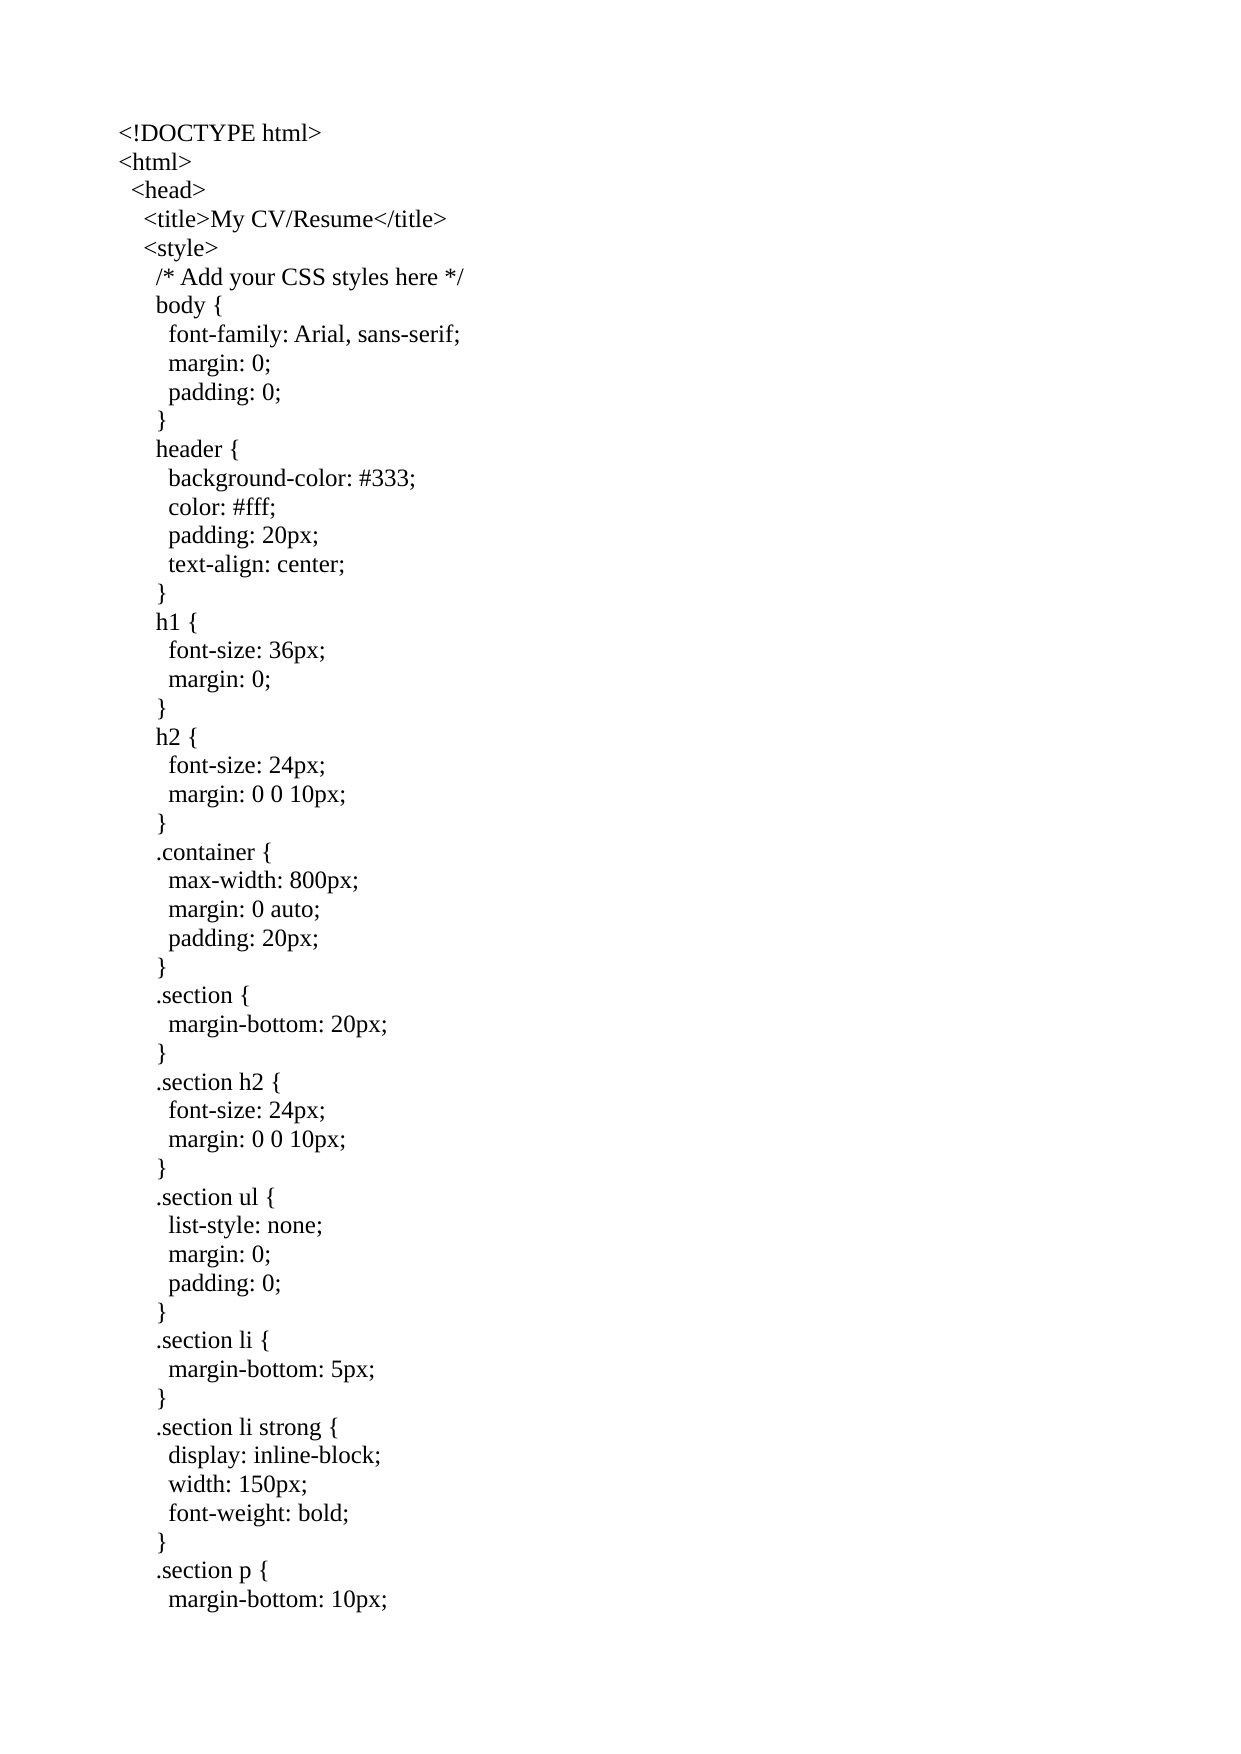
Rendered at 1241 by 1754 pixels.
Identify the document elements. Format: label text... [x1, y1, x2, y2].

text font-size: 36px; [118, 636, 1122, 664]
text margin: 0 0 10px; [118, 779, 1122, 808]
text font-size: 24px; [118, 1096, 1122, 1124]
text width: 150px; [118, 1469, 1122, 1498]
text margin: 0; [118, 1239, 1122, 1268]
text padding: 0; [118, 377, 1122, 406]
text padding: 20px; [118, 521, 1122, 549]
text <!DOCTYPE html> [118, 118, 1122, 147]
text font-size: 24px; [118, 751, 1122, 779]
text } [118, 1038, 1122, 1067]
text .container { [118, 837, 1122, 866]
text margin: 0; [118, 348, 1122, 377]
text /* Add your CSS styles here */ [118, 262, 1122, 291]
text <style> [118, 233, 1122, 262]
text display: inline-block; [118, 1441, 1122, 1469]
text background-color: #333; [118, 463, 1122, 492]
text margin-bottom: 10px; [118, 1584, 1122, 1613]
text color: #fff; [118, 492, 1122, 521]
text .section li strong { [118, 1412, 1122, 1441]
text } [118, 406, 1122, 434]
text list-style: none; [118, 1211, 1122, 1239]
text } [118, 1383, 1122, 1412]
text } [118, 1153, 1122, 1182]
text .section { [118, 981, 1122, 1009]
text .section ul { [118, 1182, 1122, 1211]
text <title>My CV/Resume</title> [118, 204, 1122, 233]
text .section h2 { [118, 1067, 1122, 1096]
text margin: 0; [118, 664, 1122, 693]
text } [118, 578, 1122, 607]
text font-weight: bold; [118, 1498, 1122, 1527]
text body { [118, 291, 1122, 319]
text padding: 0; [118, 1268, 1122, 1297]
text margin-bottom: 20px; [118, 1009, 1122, 1038]
text h2 { [118, 722, 1122, 751]
text margin-bottom: 5px; [118, 1354, 1122, 1383]
text } [118, 1297, 1122, 1326]
text } [118, 693, 1122, 722]
text } [118, 952, 1122, 981]
text margin: 0 auto; [118, 894, 1122, 923]
text header { [118, 434, 1122, 463]
text <head> [118, 176, 1122, 204]
text font-family: Arial, sans-serif; [118, 319, 1122, 348]
text padding: 20px; [118, 923, 1122, 952]
text margin: 0 0 10px; [118, 1124, 1122, 1153]
text <html> [118, 147, 1122, 176]
text } [118, 1527, 1122, 1556]
text .section li { [118, 1326, 1122, 1354]
text h1 { [118, 607, 1122, 636]
text text-align: center; [118, 549, 1122, 578]
text max-width: 800px; [118, 866, 1122, 894]
text .section p { [118, 1556, 1122, 1584]
text } [118, 808, 1122, 837]
